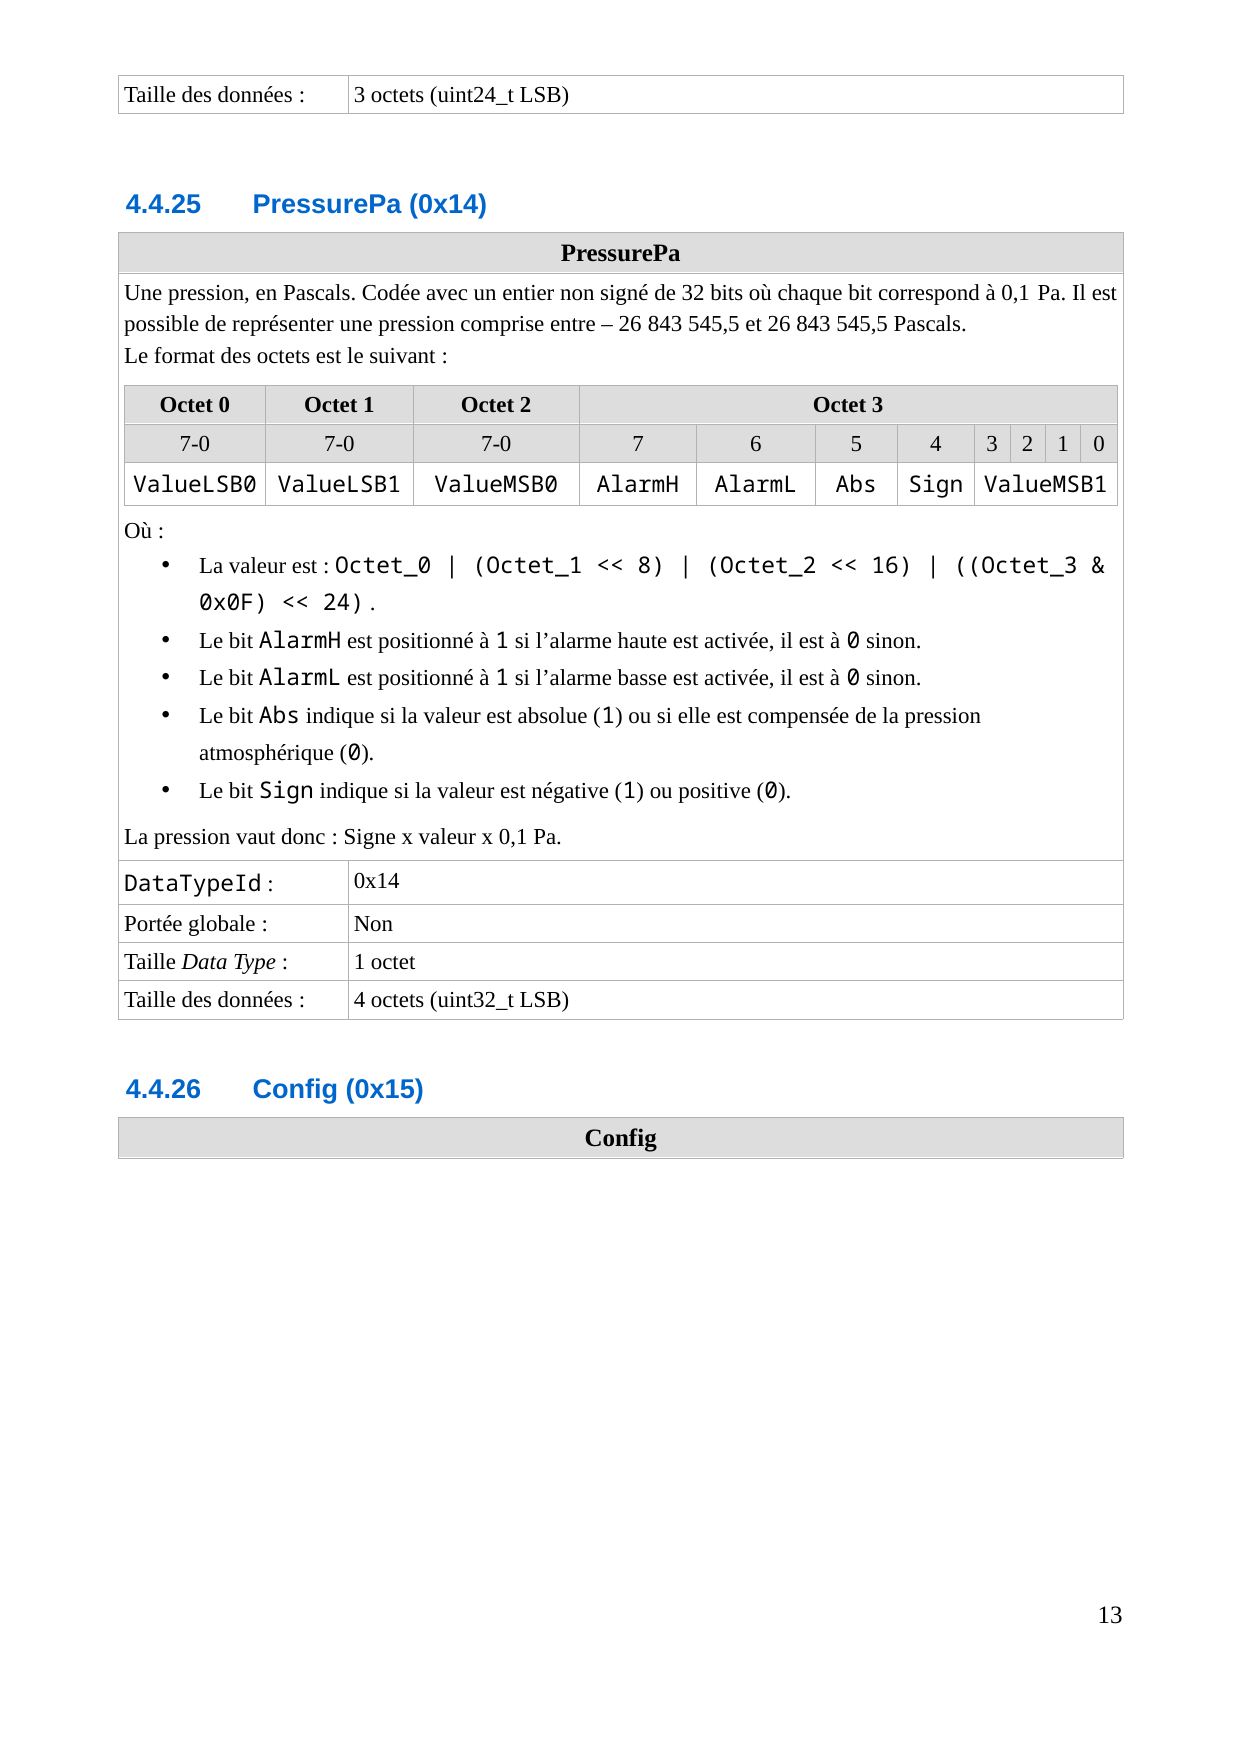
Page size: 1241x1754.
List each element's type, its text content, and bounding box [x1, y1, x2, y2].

table_cell 6 [697, 425, 815, 462]
table_cell Sign [898, 463, 974, 505]
table_cell Abs [816, 463, 897, 505]
table_cell ValueMSB0 [414, 463, 579, 505]
table_cell 7-0 [266, 425, 413, 462]
table_header PressurePa [119, 233, 1123, 272]
table_cell 2 [1011, 425, 1045, 462]
table_cell Taille des données : [119, 76, 348, 113]
table_cell ValueLSB1 [266, 463, 413, 505]
table_cell Taille Data Type : [119, 943, 348, 980]
table_header Octet 3 [580, 386, 1117, 423]
table_cell ValueLSB0 [125, 463, 265, 505]
table_cell 1 [1046, 425, 1080, 462]
table_cell 7-0 [125, 425, 265, 462]
table_header Octet 2 [414, 386, 579, 423]
table_cell Portée globale : [119, 905, 348, 942]
table_cell Non [349, 905, 1123, 942]
table_cell 0x14 [349, 861, 1123, 904]
table_cell AlarmL [697, 463, 815, 505]
table_cell 4 [898, 425, 974, 462]
table_cell Taille des données : [119, 981, 348, 1019]
table_header Octet 0 [125, 386, 265, 423]
subtitle PressurePa (0x14) [118, 188, 1122, 219]
table_cell 7 [580, 425, 696, 462]
subtitle Config (0x15) [118, 1073, 1122, 1104]
table_cell 7-0 [414, 425, 579, 462]
table_cell ValueMSB1 [975, 463, 1117, 505]
table_cell 3 [975, 425, 1010, 462]
table_cell 5 [816, 425, 897, 462]
table_cell 4 octets (uint32_t LSB) [349, 981, 1123, 1019]
table_cell Une pression, en Pascals. Codée avec un entier non signé de 32 bits où chaque bit correspond à 0,1 Pa. Il est possible de représenter une pression comprise entre – 26 843 545,5 et 26 843 545,5 Pascals. Le format des octets est le suivant : Où : La valeur est : Octet_0 | (Octet_1 << 8) | (Octet_2 << 16) | ((Octet_3 & 0x0F) << 24) . Le bit AlarmH est positionné à 1 si l’alarme haute est activée, il est à 0 sinon. Le bit AlarmL est positionné à 1 si l’alarme basse est activée, il est à 0 sinon. Le bit Abs indique si la valeur est absolue (1) ou si elle est compensée de la pression atmosphérique (0). Le bit Sign indique si la valeur est négative (1) ou positive (0). La pression vaut donc : Signe x valeur x 0,1 Pa. [119, 274, 1123, 860]
table_cell DataTypeId : [119, 861, 348, 904]
table_cell 0 [1081, 425, 1117, 462]
table_header Octet 1 [266, 386, 413, 423]
table_cell 1 octet [349, 943, 1123, 980]
table_header Config [119, 1118, 1123, 1157]
table_cell 3 octets (uint24_t LSB) [349, 76, 1123, 113]
table_cell AlarmH [580, 463, 696, 505]
